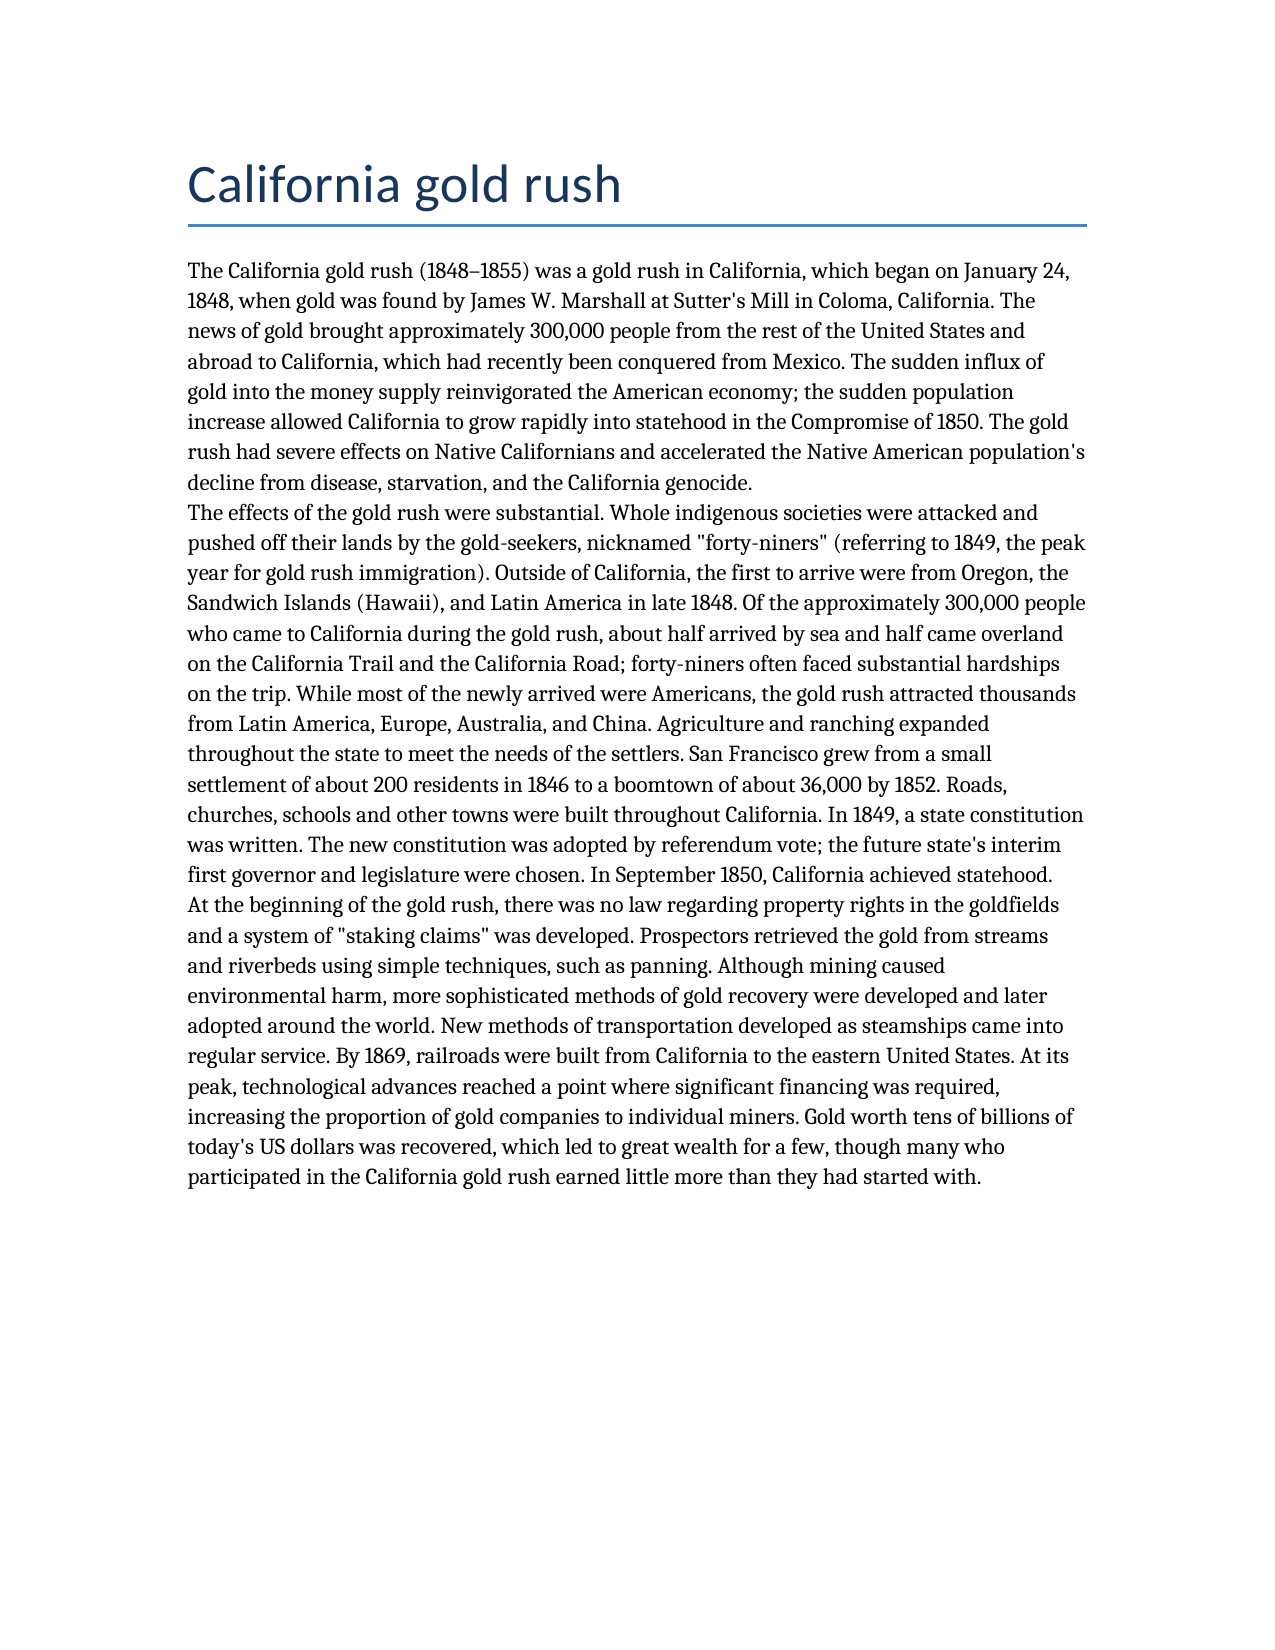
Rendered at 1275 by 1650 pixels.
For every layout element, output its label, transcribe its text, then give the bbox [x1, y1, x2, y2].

title California gold rush [187, 150, 1087, 227]
text The California gold rush (1848–1855) was a gold rush in California, which began on January 24, 1848, when gold was found by James W. Marshall at Sutter's Mill in Coloma, California. The news of gold brought approximately 300,000 people from the rest of the United States and abroad to California, which had recently been conquered from Mexico. The sudden influx of gold into the money supply reinvigorated the American economy; the sudden population increase allowed California to grow rapidly into statehood in the Compromise of 1850. The gold rush had severe effects on Native Californians and accelerated the Native American population's decline from disease, starvation, and the California genocide. The effects of the gold rush were substantial. Whole indigenous societies were attacked and pushed off their lands by the gold-seekers, nicknamed "forty-niners" (referring to 1849, the peak year for gold rush immigration). Outside of California, the first to arrive were from Oregon, the Sandwich Islands (Hawaii), and Latin America in late 1848. Of the approximately 300,000 people who came to California during the gold rush, about half arrived by sea and half came overland on the California Trail and the California Road; forty-niners often faced substantial hardships on the trip. While most of the newly arrived were Americans, the gold rush attracted thousands from Latin America, Europe, Australia, and China. Agriculture and ranching expanded throughout the state to meet the needs of the settlers. San Francisco grew from a small settlement of about 200 residents in 1846 to a boomtown of about 36,000 by 1852. Roads, churches, schools and other towns were built throughout California. In 1849, a state constitution was written. The new constitution was adopted by referendum vote; the future state's interim first governor and legislature were chosen. In September 1850, California achieved statehood. At the beginning of the gold rush, there was no law regarding property rights in the goldfields and a system of "staking claims" was developed. Prospectors retrieved the gold from streams and riverbeds using simple techniques, such as panning. Although mining caused environmental harm, more sophisticated methods of gold recovery were developed and later adopted around the world. New methods of transportation developed as steamships came into regular service. By 1869, railroads were built from California to the eastern United States. At its peak, technological advances reached a point where significant financing was required, increasing the proportion of gold companies to individual miners. Gold worth tens of billions of today's US dollars was recovered, which led to great wealth for a few, though many who participated in the California gold rush earned little more than they had started with. [187, 258, 1087, 1190]
